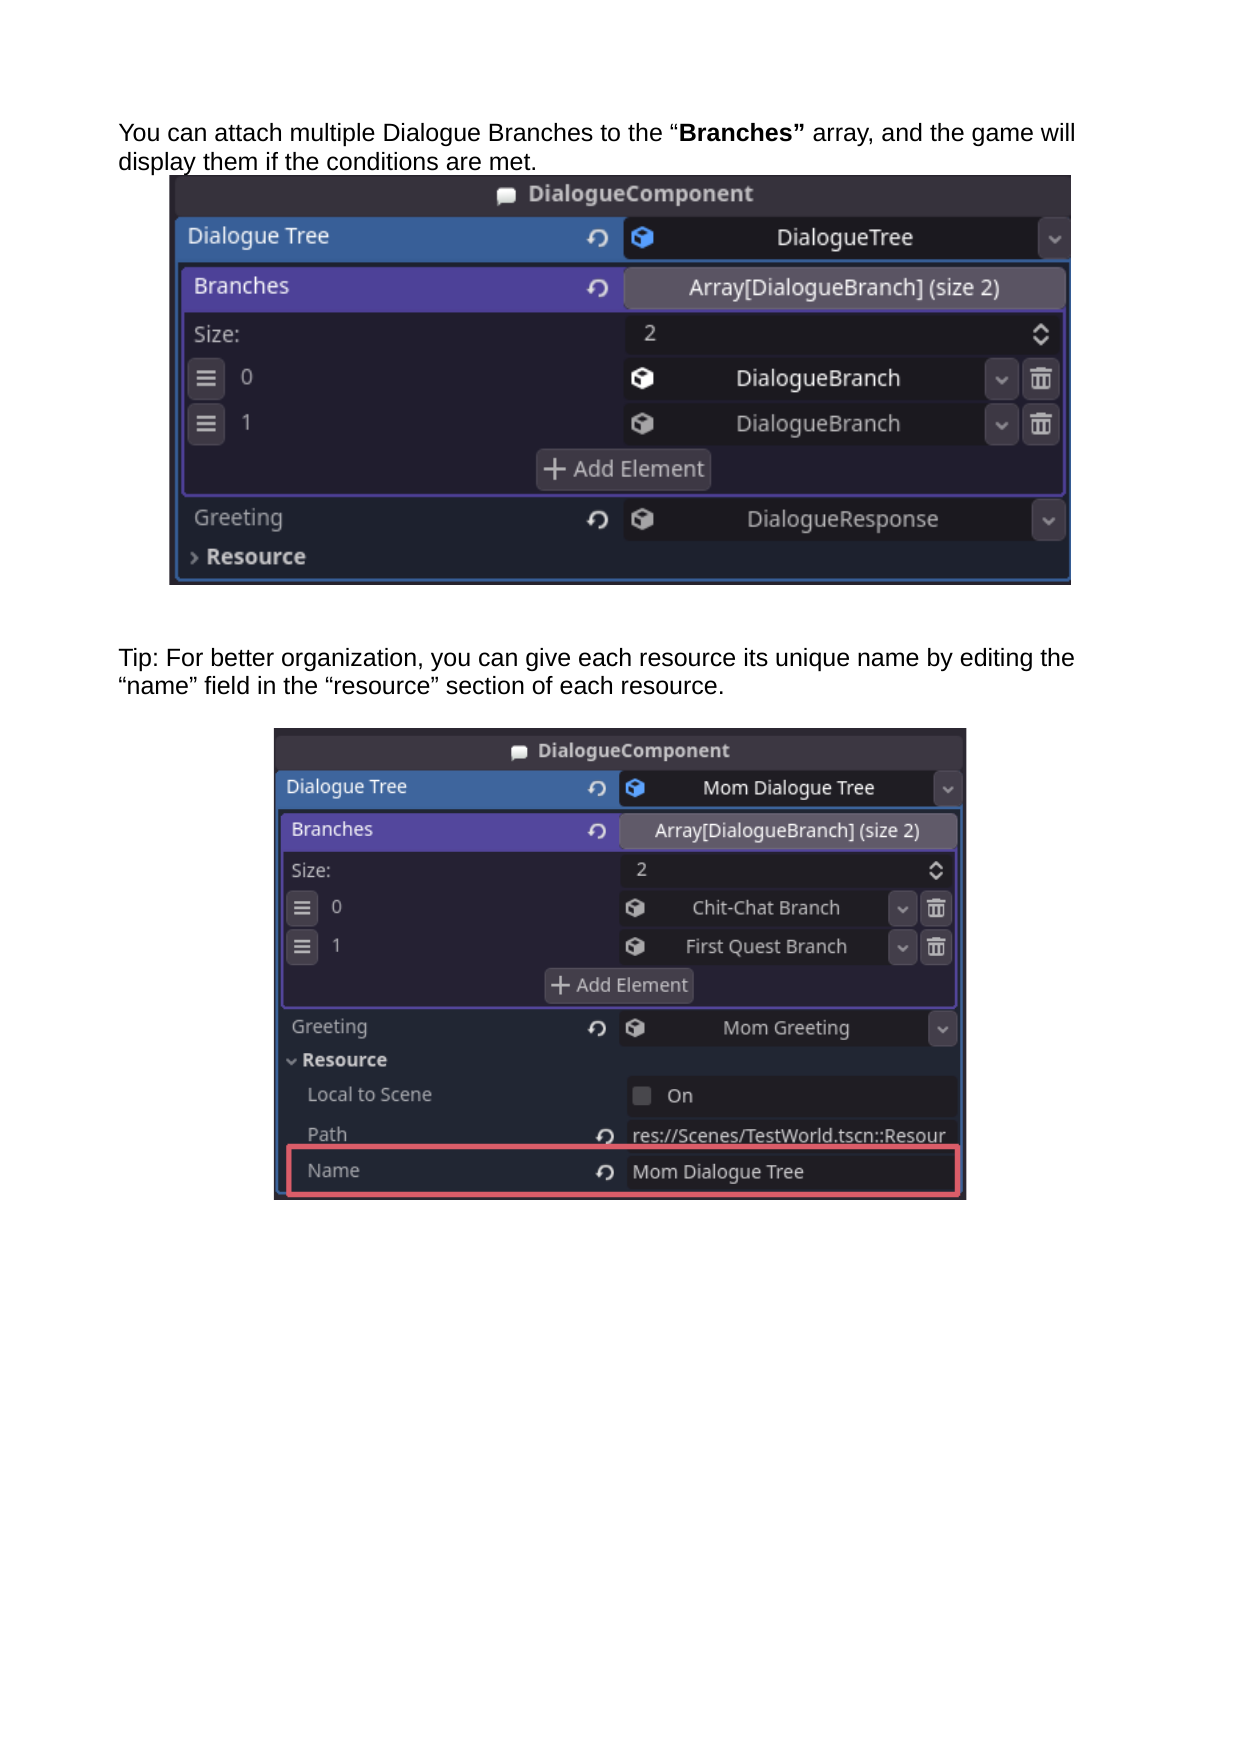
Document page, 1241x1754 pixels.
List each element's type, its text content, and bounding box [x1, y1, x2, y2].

picture [169, 175, 1071, 585]
text You can attach multiple Dialogue Branches to the “Branches” array, and the game will display them if the conditions are met. [118, 118, 1122, 176]
text Tip: For better organization, you can give each resource its unique name by editing the “name” field in the “resource” section of each resource. [118, 642, 1122, 700]
picture [273, 728, 967, 1200]
